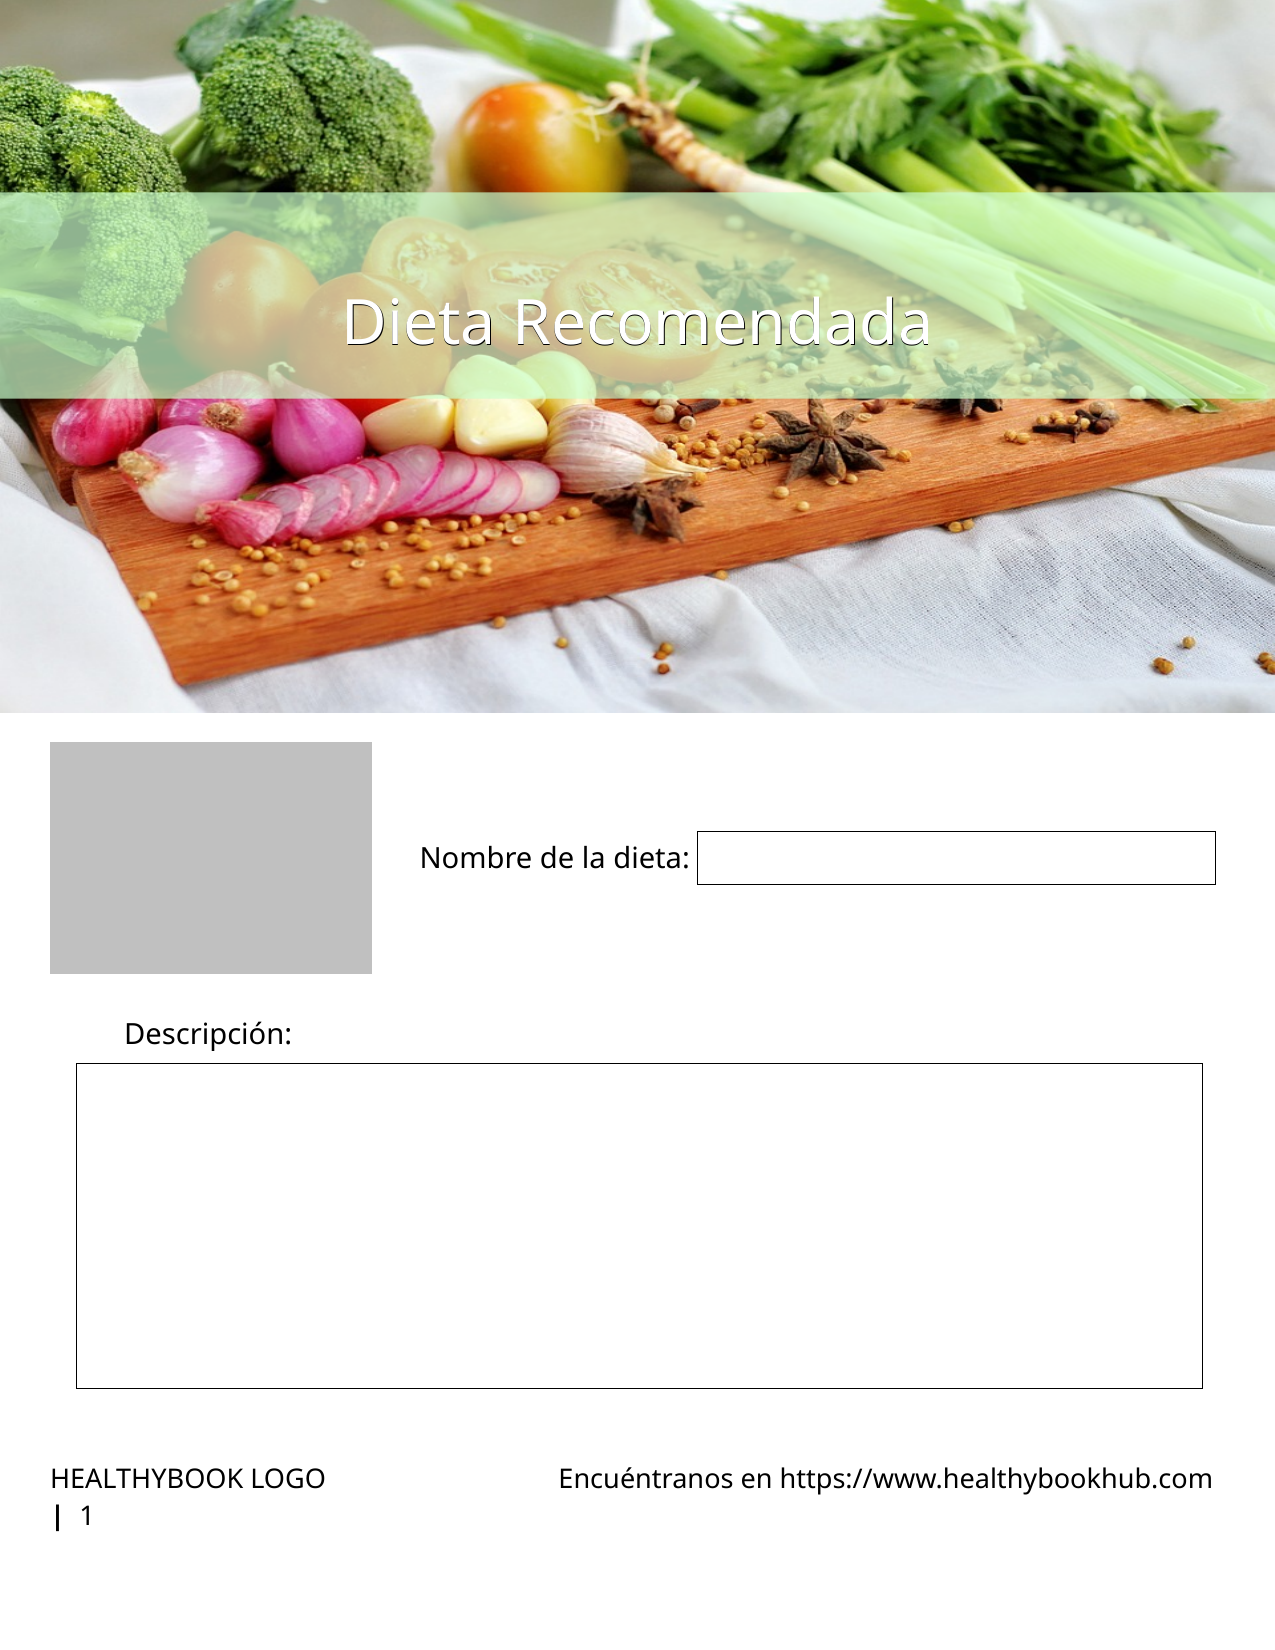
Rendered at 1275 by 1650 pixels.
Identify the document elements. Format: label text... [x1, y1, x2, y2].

text Nombre de la dieta: [372, 742, 1231, 974]
picture [0, 0, 1275, 192]
text Descripción: [50, 1013, 1231, 1053]
picture [0, 399, 1275, 713]
